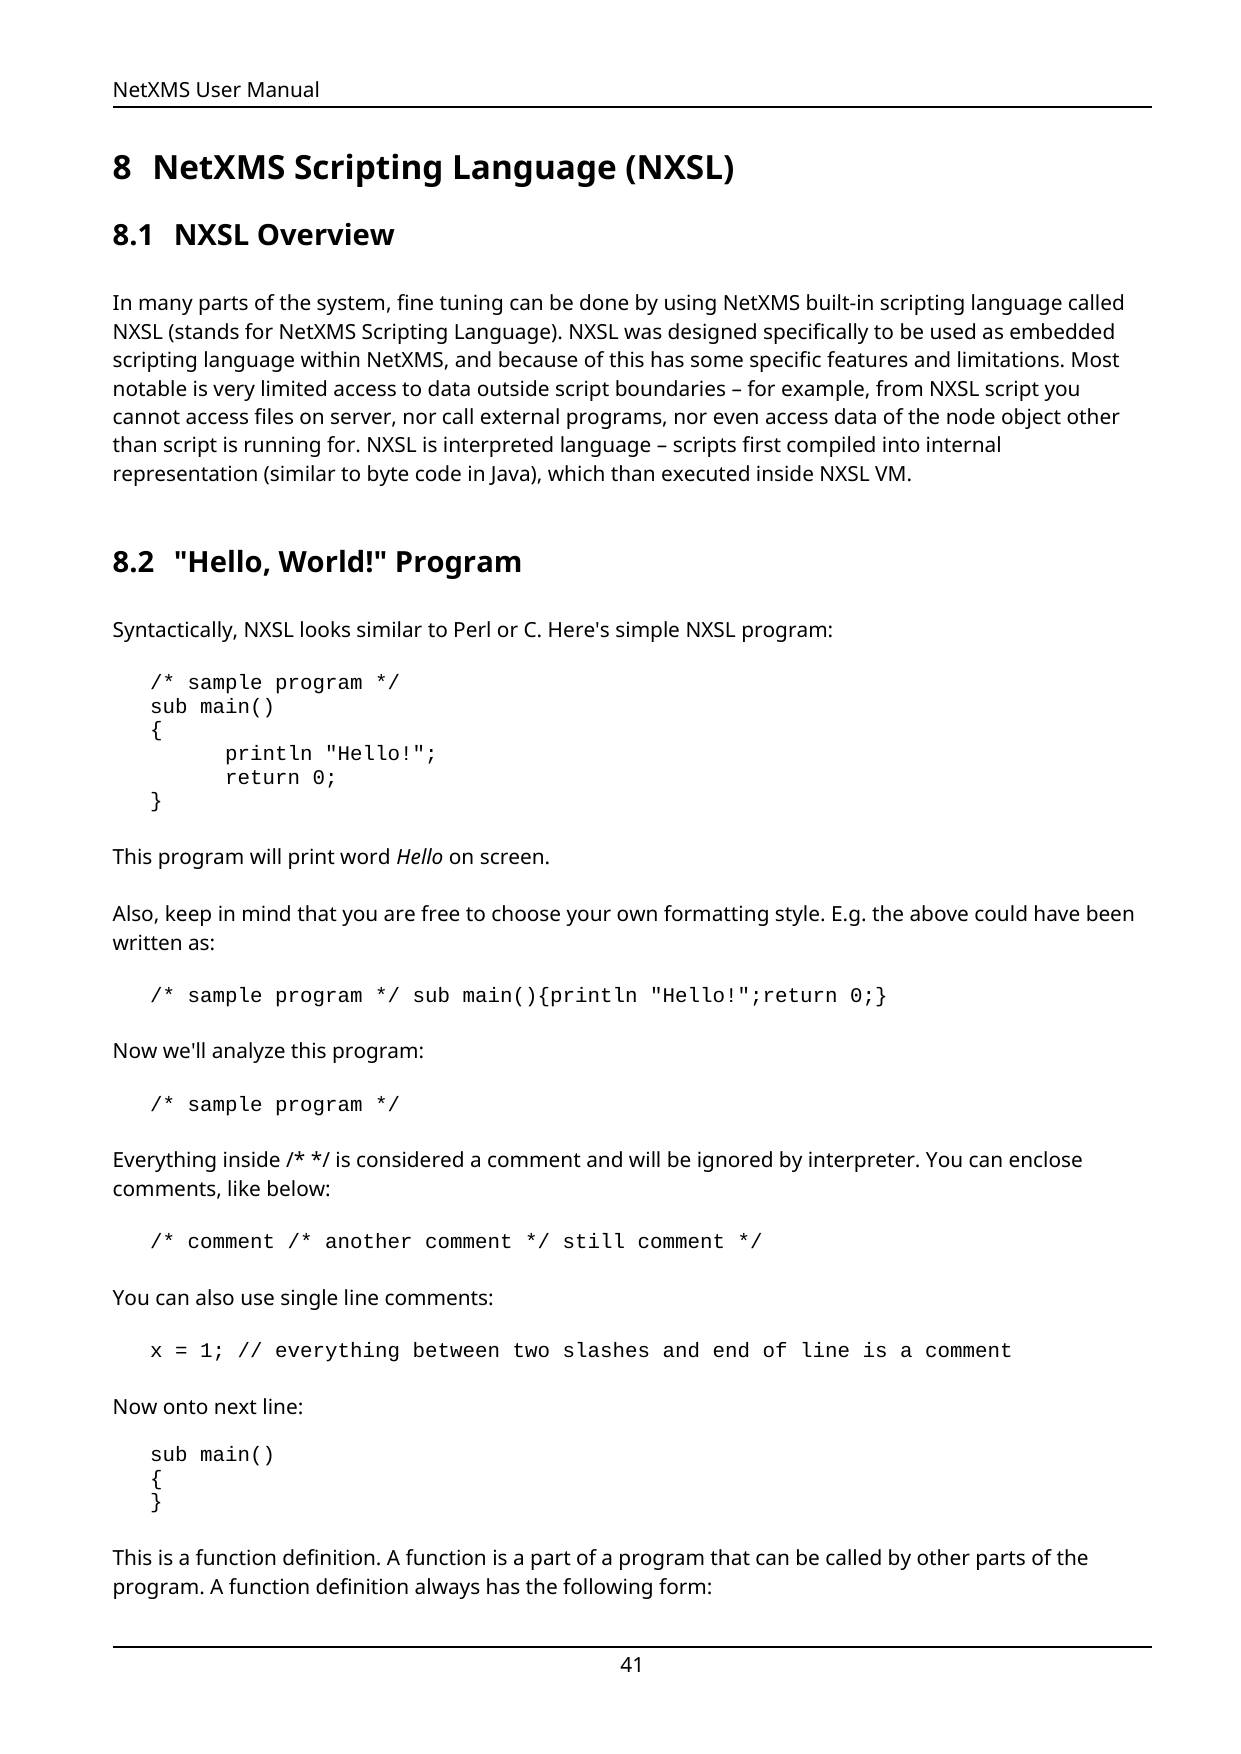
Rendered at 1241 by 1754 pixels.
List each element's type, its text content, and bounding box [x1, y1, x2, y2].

text Now we'll analyze this program: [112, 1037, 1152, 1065]
text sub main() [150, 1444, 1152, 1468]
text println "Hello!"; [150, 743, 1152, 767]
subtitle NXSL Overview [112, 214, 1152, 254]
text This program will print word Hello on screen. [112, 842, 1152, 871]
text Syntactically, NXSL looks similar to Perl or C. Here's simple NXSL program: [112, 615, 1152, 644]
subtitle "Hello, World!" Program [112, 541, 1152, 581]
text { [150, 1468, 1152, 1491]
text } [150, 1491, 1152, 1515]
subtitle NetXMS Scripting Language (NXSL) [112, 143, 1152, 189]
text /* sample program */ [150, 672, 1152, 696]
text sub main() [150, 696, 1152, 719]
text /* sample program */ sub main(){println "Hello!";return 0;} [150, 984, 1152, 1008]
text { [150, 719, 1152, 743]
text } [150, 790, 1152, 814]
text In many parts of the system, fine tuning can be done by using NetXMS built-in scripting language called NXSL (stands for NetXMS Scripting Language). NXSL was designed specifically to be used as embedded scripting language within NetXMS, and because of this has some specific features and limitations. Most notable is very limited access to data outside script boundaries – for example, from NXSL script you cannot access files on server, nor call external programs, nor even access data of the node object other than script is running for. NXSL is interpreted language – scripts first compiled into internal representation (similar to byte code in Java), which than executed inside NXSL VM. [112, 288, 1152, 487]
text This is a function definition. A function is a part of a program that can be called by other parts of the program. A function definition always has the following form: [112, 1543, 1152, 1600]
text Now onto next line: [112, 1392, 1152, 1420]
text x = 1; // everything between two slashes and end of line is a comment [150, 1340, 1152, 1363]
text Also, keep in mind that you are free to choose your own formatting style. E.g. the above could have been written as: [112, 899, 1152, 956]
text /* comment /* another comment */ still comment */ [150, 1231, 1152, 1254]
text Everything inside /* */ is considered a comment and will be ignored by interpreter. You can enclose comments, like below: [112, 1146, 1152, 1202]
text return 0; [150, 767, 1152, 790]
text You can also use single line comments: [112, 1283, 1152, 1311]
text /* sample program */ [150, 1093, 1152, 1117]
